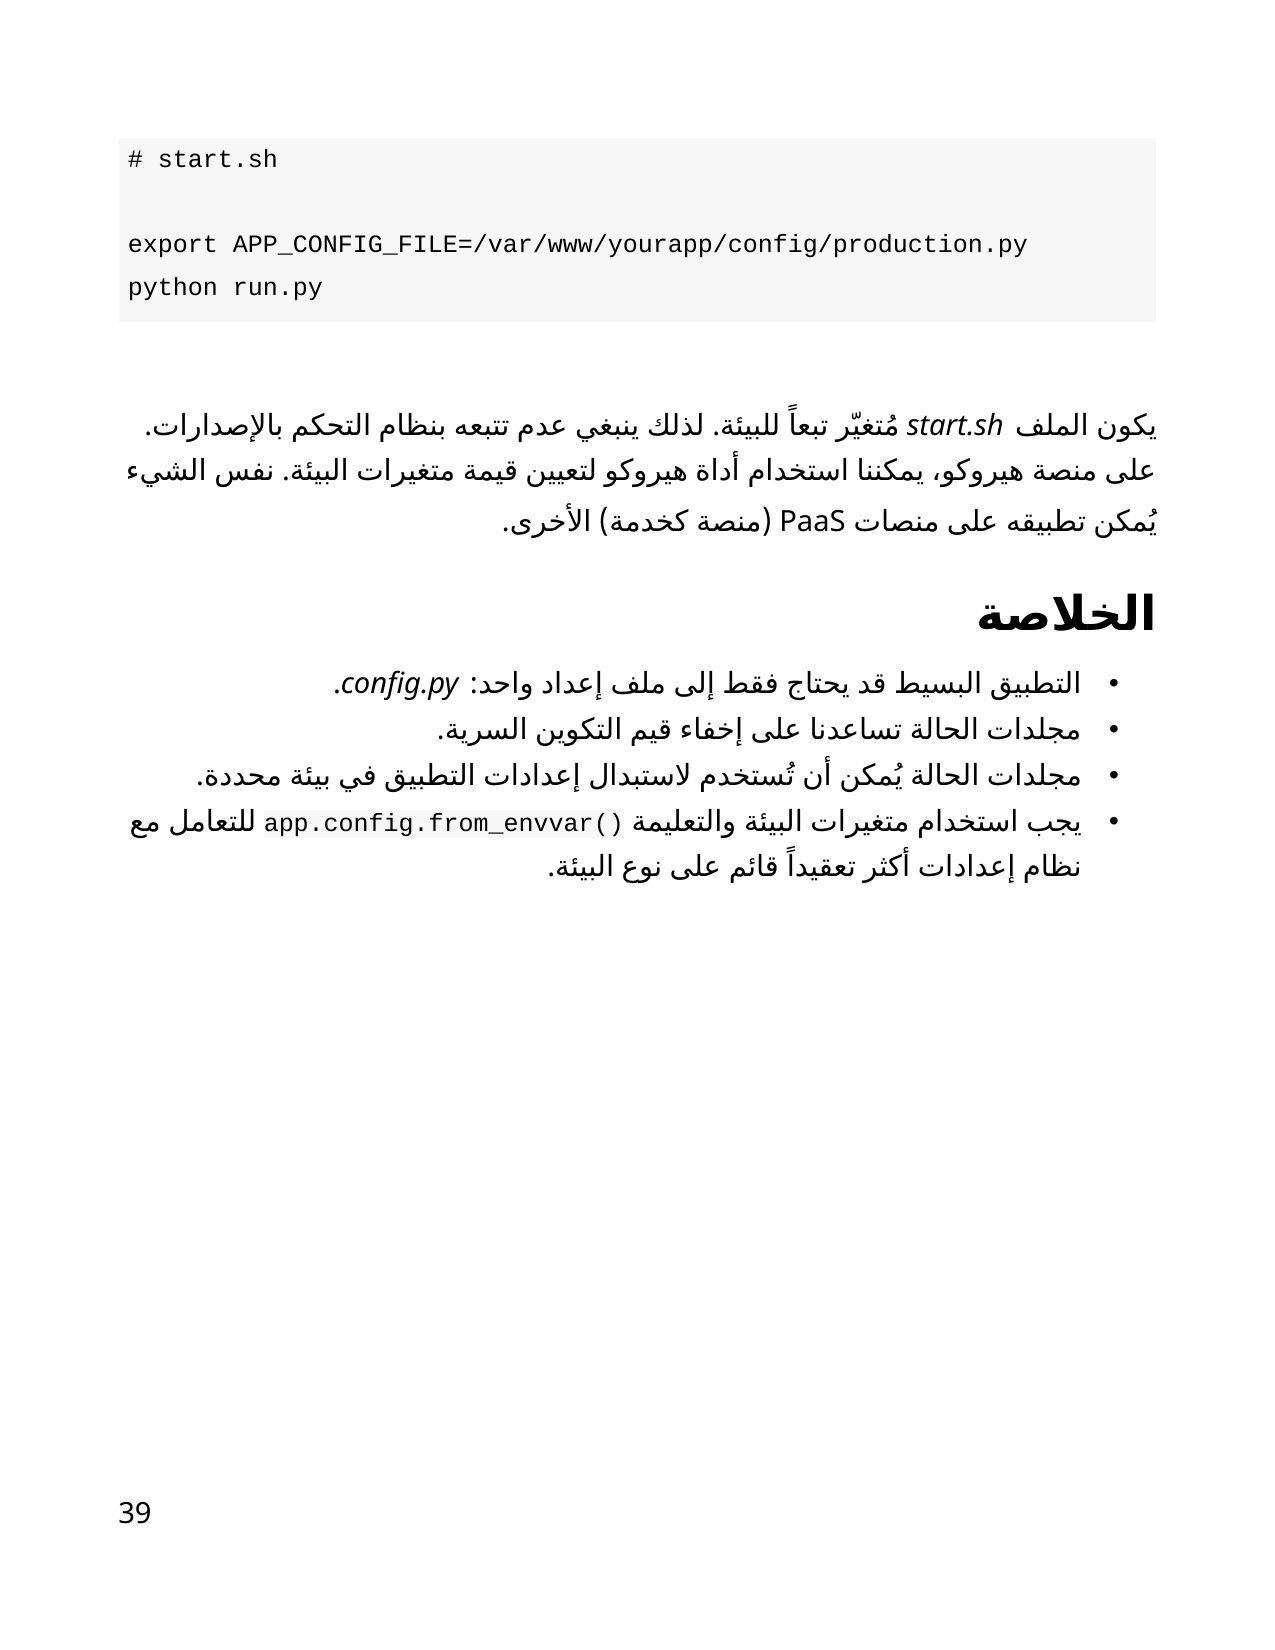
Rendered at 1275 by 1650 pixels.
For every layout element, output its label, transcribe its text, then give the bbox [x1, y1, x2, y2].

list مجلدات الحالة تساعدنا على إخفاء قيم التكوين السرية. [118, 714, 1119, 752]
list التطبيق البسيط قد يحتاج فقط إلى ملف إعداد واحد: config.py. [118, 662, 1119, 705]
text export APP_CONFIG_FILE=/var/www/yourapp/config/production.py [128, 232, 1147, 260]
list يجب استخدام متغيرات البيئة والتعليمة ()app.config.from_envvar للتعامل مع نظام إعدادات أكثر تعقيداً قائم على نوع البيئة. [118, 805, 1119, 888]
text يكون الملف start.sh مُتغيّر تبعاً للبيئة. لذلك ينبغي عدم تتبعه بنظام التحكم بالإصدارات. على منصة هيروكو، يمكننا استخدام أداة هيروكو لتعيين قيمة متغيرات البيئة. نفس الشيء يُمكن تطبيقه على منصات PaaS (منصة كخدمة) الأخرى. [118, 404, 1157, 543]
list مجلدات الحالة يُمكن أن تُستخدم لاستبدال إعدادات التطبيق في بيئة محددة. [118, 759, 1119, 797]
text # start.sh [128, 147, 1147, 175]
text python run.py [128, 274, 1147, 302]
subtitle الخلاصة [118, 587, 1157, 649]
